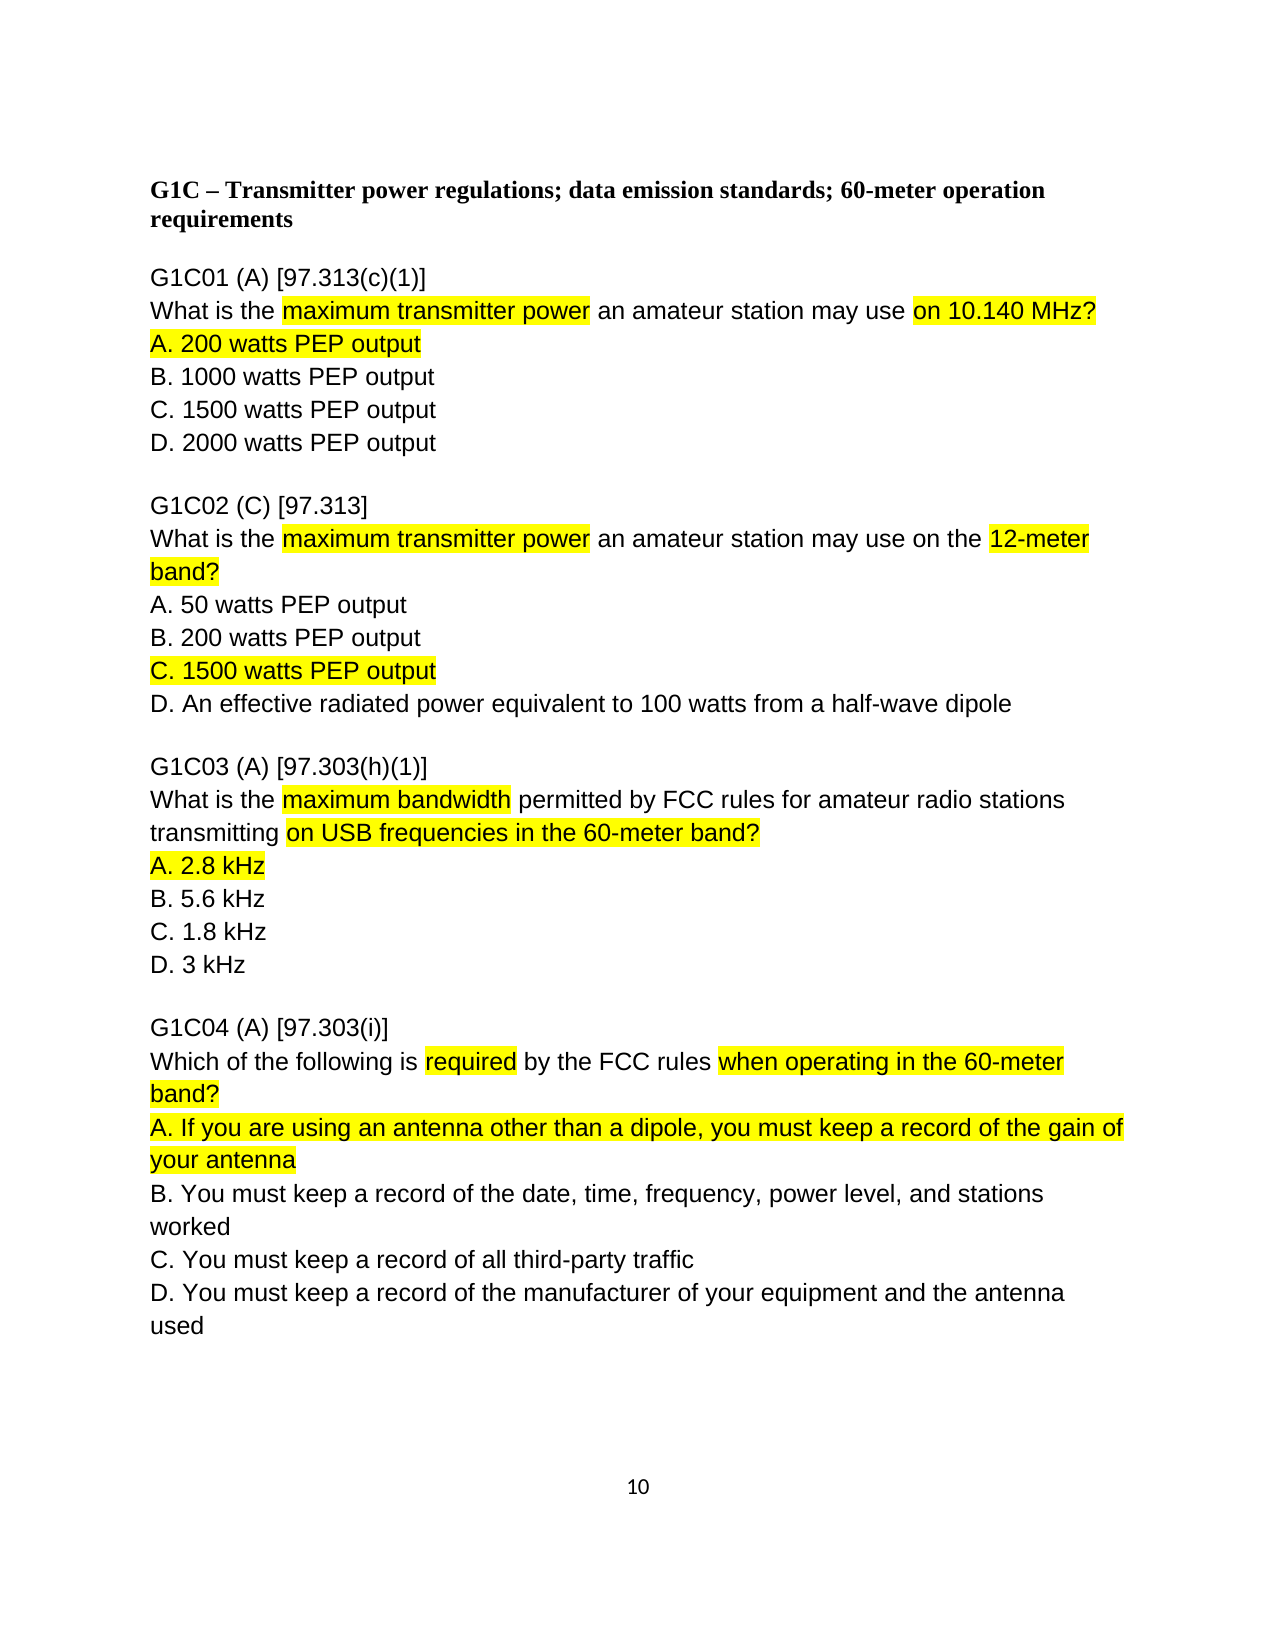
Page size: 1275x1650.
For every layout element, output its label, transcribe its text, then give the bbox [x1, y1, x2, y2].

text G1C04 (A) [97.303(i)] Which of the following is required by the FCC rules when operating in the 60-meter band? A. If you are using an antenna other than a dipole, you must keep a record of the gain of your antenna B. You must keep a record of the date, time, frequency, power level, and stations worked C. You must keep a record of all third-party traffic D. You must keep a record of the manufacturer of your equipment and the antenna used [150, 1013, 1125, 1339]
text G1C02 (C) [97.313] What is the maximum transmitter power an amateur station may use on the 12-meter band? A. 50 watts PEP output B. 200 watts PEP output C. 1500 watts PEP output D. An effective radiated power equivalent to 100 watts from a half-wave dipole [150, 491, 1125, 718]
text G1C01 (A) [97.313(c)(1)] What is the maximum transmitter power an amateur station may use on 10.140 MHz? A. 200 watts PEP output B. 1000 watts PEP output C. 1500 watts PEP output D. 2000 watts PEP output [150, 263, 1125, 457]
text G1C03 (A) [97.303(h)(1)] What is the maximum bandwidth permitted by FCC rules for amateur radio stations transmitting on USB frequencies in the 60-meter band? A. 2.8 kHz B. 5.6 kHz C. 1.8 kHz D. 3 kHz [150, 752, 1125, 979]
subtitle G1C – Transmitter power regulations; data emission standards; 60-meter operation requirements [150, 176, 1125, 233]
